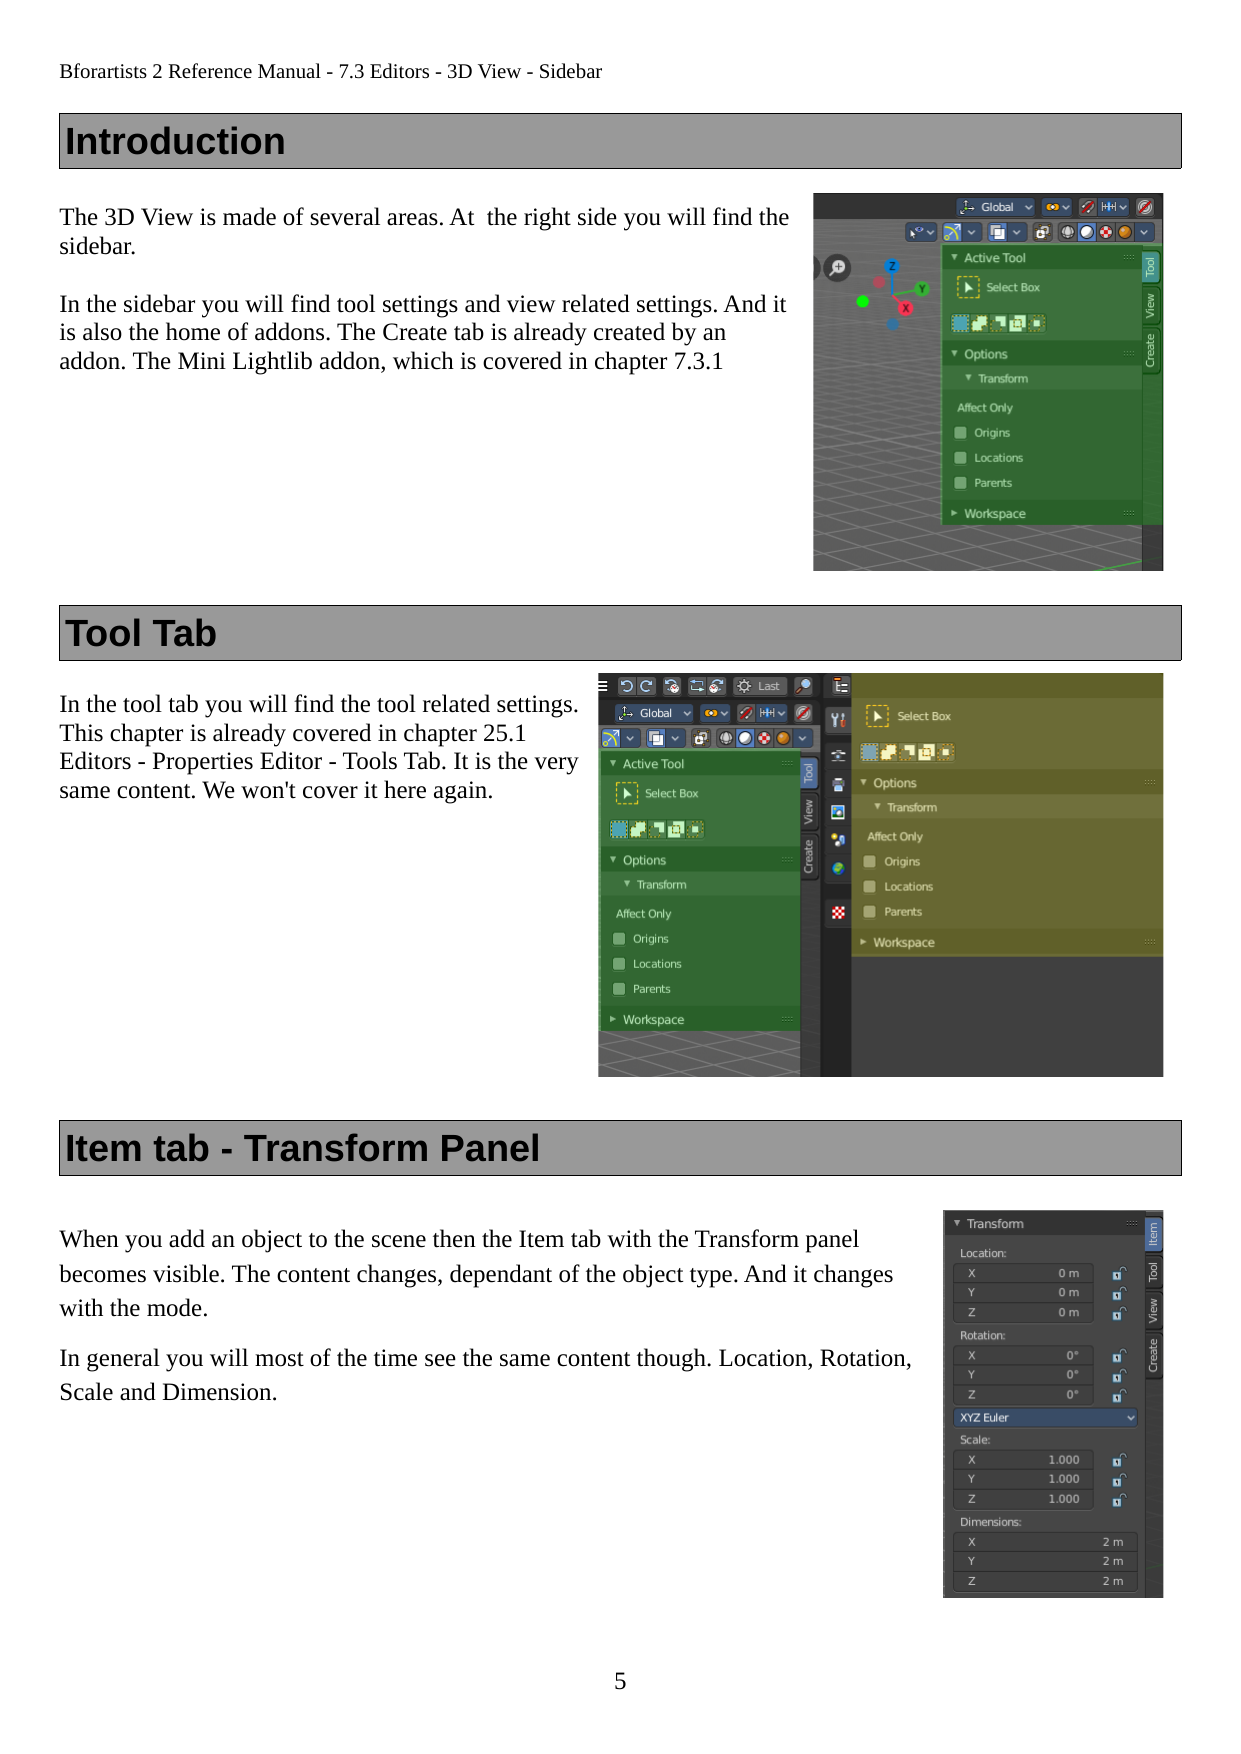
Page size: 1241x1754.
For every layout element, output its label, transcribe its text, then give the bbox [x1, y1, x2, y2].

text In the sidebar you will find tool settings and view related settings. And it is also the home of addons. The Create tab is already created by an addon. The Mini Lightlib addon, which is covered in chapter 7.3.1 [59, 289, 813, 375]
picture [598, 673, 1164, 1077]
text In general you will most of the time see the same content though. Location, Rotation, Scale and Dimension. [59, 1343, 943, 1406]
table_header Tool Tab [60, 606, 1181, 660]
text When you add an object to the scene then the Item tab with the Transform panel becomes visible. The content changes, dependant of the object type. And it changes with the mode. [59, 1224, 943, 1322]
picture [943, 1210, 1164, 1598]
text In the tool tab you will find the tool related settings. This chapter is already covered in chapter 25.1 Editors - Properties Editor - Tools Tab. It is the very same content. We won't cover it here again. [59, 689, 598, 804]
table_header Item tab - Transform Panel [60, 1121, 1181, 1175]
picture [813, 193, 1164, 571]
table_header Introduction [60, 114, 1181, 168]
text The 3D View is made of several areas. At the right side you will find the sidebar. [59, 202, 813, 260]
